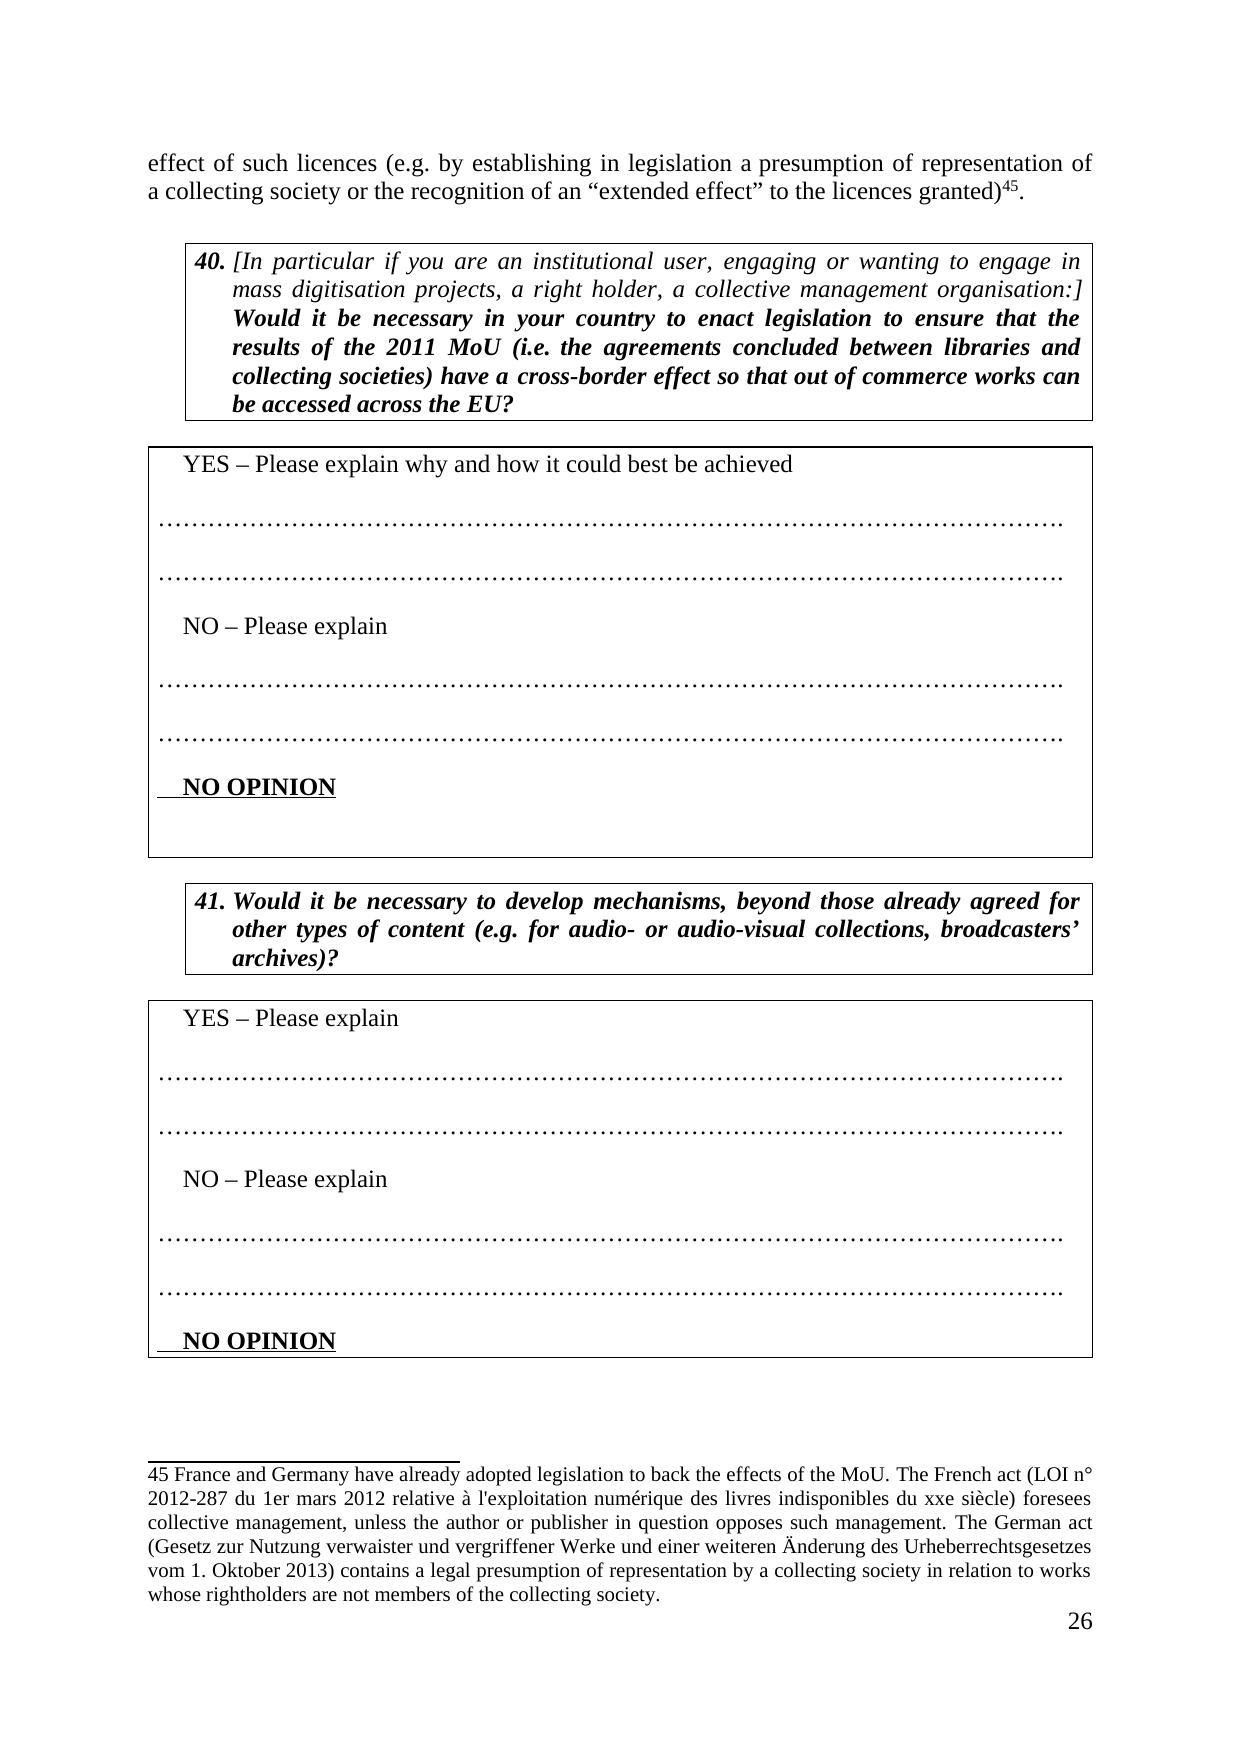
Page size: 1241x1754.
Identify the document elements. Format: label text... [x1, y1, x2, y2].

text  NO – Please explain [149, 608, 1092, 639]
text  NO – Please explain [149, 1161, 1092, 1193]
text effect of such licences (e.g. by establishing in legislation a presumption of representation of a collecting society or the recognition of an “extended effect” to the licences granted). [148, 148, 1093, 205]
text ………………………………………………………………………………………………. [149, 715, 1092, 747]
text ………………………………………………………………………………………………. [149, 554, 1092, 586]
text ………………………………………………………………………………………………. [149, 1054, 1092, 1086]
text ………………………………………………………………………………………………. [149, 1108, 1092, 1139]
text France and Germany have already adopted legislation to back the effects of the MoU. The French act (LOI n° 2012-287 du 1er mars 2012 relative à l'exploitation numérique des livres indisponibles du xxe siècle) foresees collective management, unless the author or publisher in question opposes such management. The German act (Gesetz zur Nutzung verwaister und vergriffener Werke und einer weiteren Änderung des Urheberrechtsgesetzes vom 1. Oktober 2013) contains a legal presumption of representation by a collecting society in relation to works whose rightholders are not members of the collecting society. [148, 1462, 1093, 1606]
text ………………………………………………………………………………………………. [149, 661, 1092, 693]
text  YES – Please explain [149, 1001, 1092, 1032]
text ………………………………………………………………………………………………. [149, 500, 1092, 532]
text  NO OPINION [149, 769, 1092, 801]
text ………………………………………………………………………………………………. [149, 1215, 1092, 1247]
list [In particular if you are an institutional user, engaging or wanting to engage in mass digitisation projects, a right holder, a collective management organisation:] Would it be necessary in your country to enact legislation to ensure that the results of the 2011 MoU (i.e. the agreements concluded between libraries and collecting societies) have a cross-border effect so that out of commerce works can be accessed across the EU? [186, 244, 1092, 420]
text  YES – Please explain why and how it could best be achieved [149, 448, 1092, 478]
text  NO OPINION [149, 1323, 1092, 1357]
list Would it be necessary to develop mechanisms, beyond those already agreed for other types of content (e.g. for audio- or audio-visual collections, broadcasters’ archives)? [186, 884, 1092, 974]
text ………………………………………………………………………………………………. [149, 1269, 1092, 1301]
